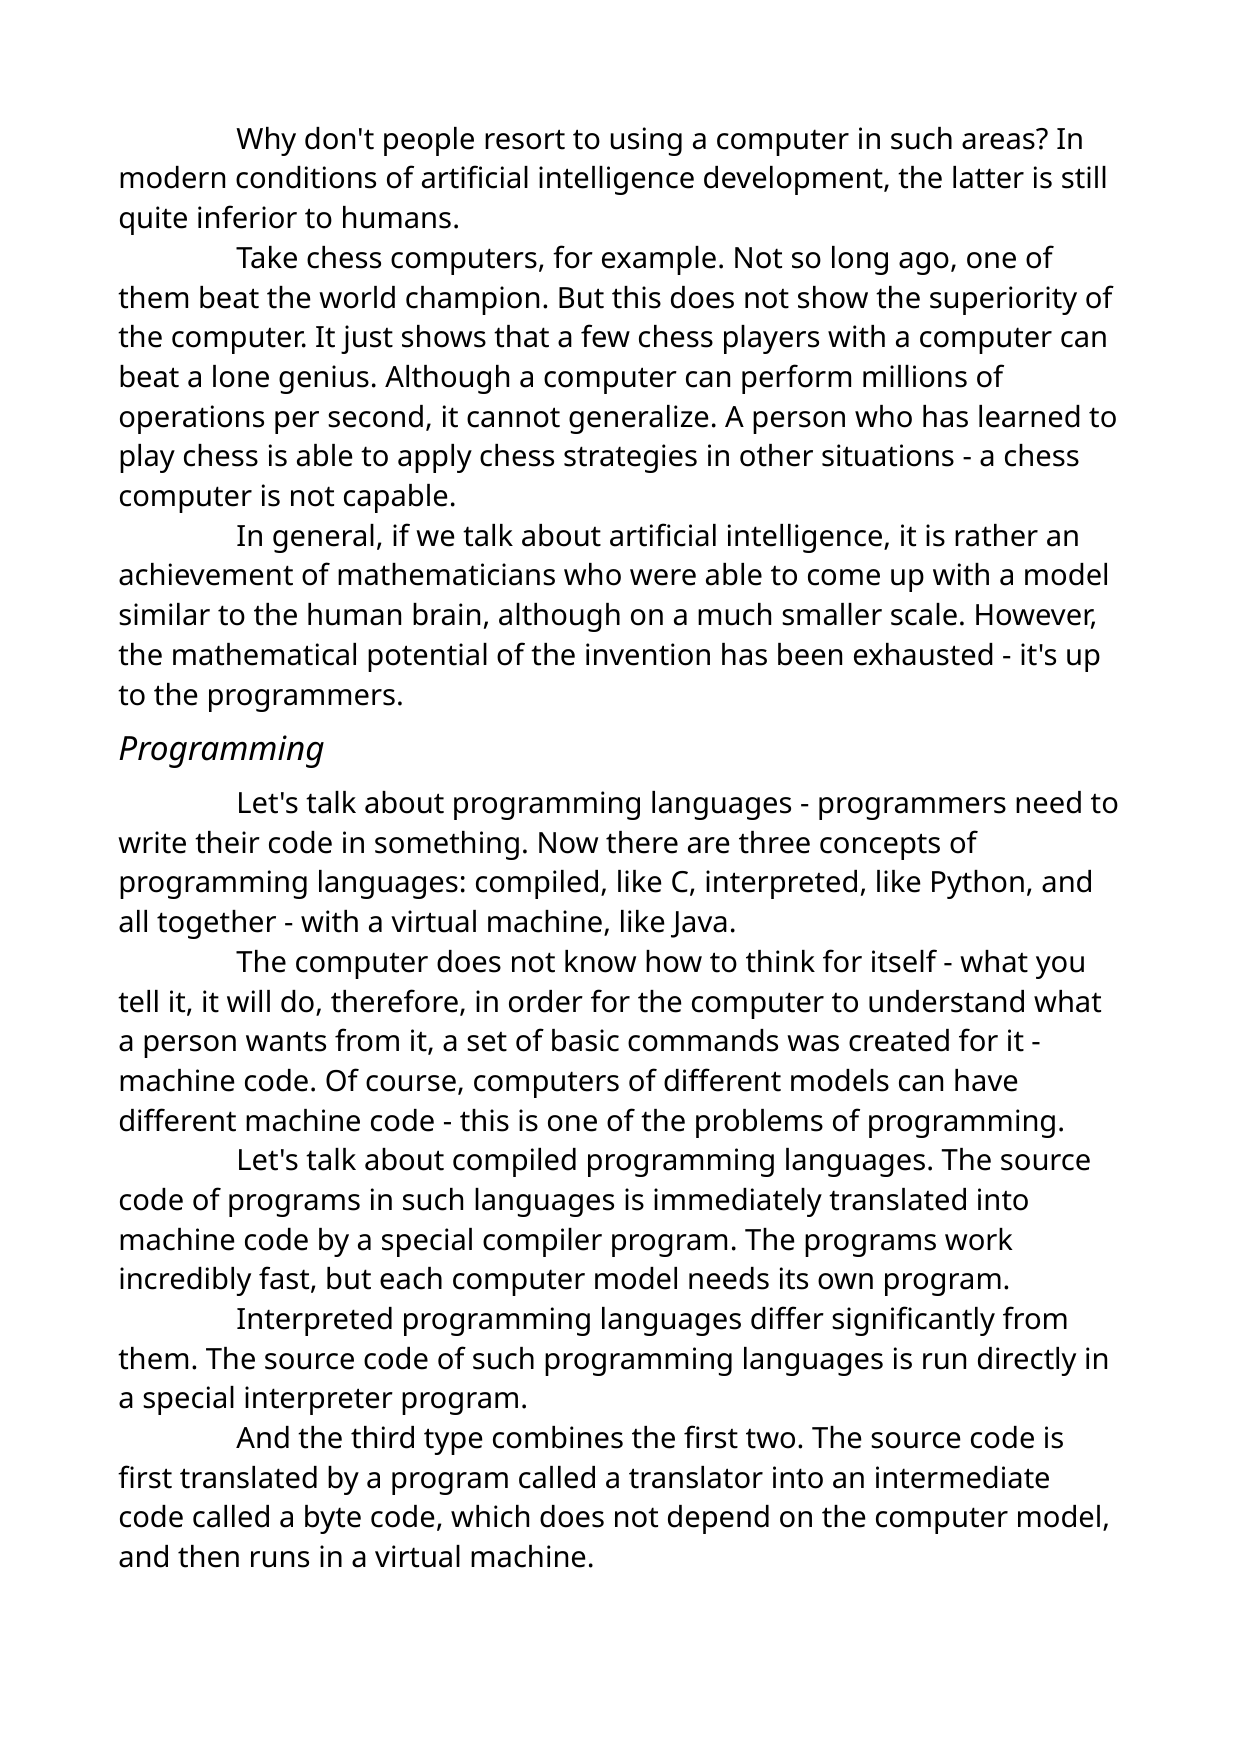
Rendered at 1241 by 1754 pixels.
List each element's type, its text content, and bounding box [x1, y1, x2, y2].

text The computer does not know how to think for itself - what you tell it, it will do, therefore, in order for the computer to understand what a person wants from it, a set of basic commands was created for it - machine code. Of course, computers of different models can have different machine code - this is one of the problems of programming. [118, 941, 1122, 1139]
text Let's talk about compiled programming languages. The source code of programs in such languages is immediately translated into machine code by a special compiler program. The programs work incredibly fast, but each computer model needs its own program. [118, 1139, 1122, 1298]
text And the third type combines the first two. The source code is first translated by a program called a translator into an intermediate code called a byte code, which does not depend on the computer model, and then runs in a virtual machine. [118, 1417, 1122, 1576]
text In general, if we talk about artificial intelligence, it is rather an achievement of mathematicians who were able to come up with a model similar to the human brain, although on a much smaller scale. However, the mathematical potential of the invention has been exhausted - it's up to the programmers. [118, 515, 1122, 713]
text Why don't people resort to using a computer in such areas? In modern conditions of artificial intelligence development, the latter is still quite inferior to humans. [118, 118, 1122, 237]
text Take chess computers, for example. Not so long ago, one of them beat the world champion. But this does not show the superiority of the computer. It just shows that a few chess players with a computer can beat a lone genius. Although a computer can perform millions of operations per second, it cannot generalize. A person who has learned to play chess is able to apply chess strategies in other situations - a chess computer is not capable. [118, 237, 1122, 515]
text Programming [118, 725, 1122, 771]
text Interpreted programming languages differ significantly from them. The source code of such programming languages is run directly in a special interpreter program. [118, 1298, 1122, 1417]
text Let's talk about programming languages - programmers need to write their code in something. Now there are three concepts of programming languages: compiled, like C, interpreted, like Python, and all together - with a virtual machine, like Java. [118, 782, 1122, 941]
